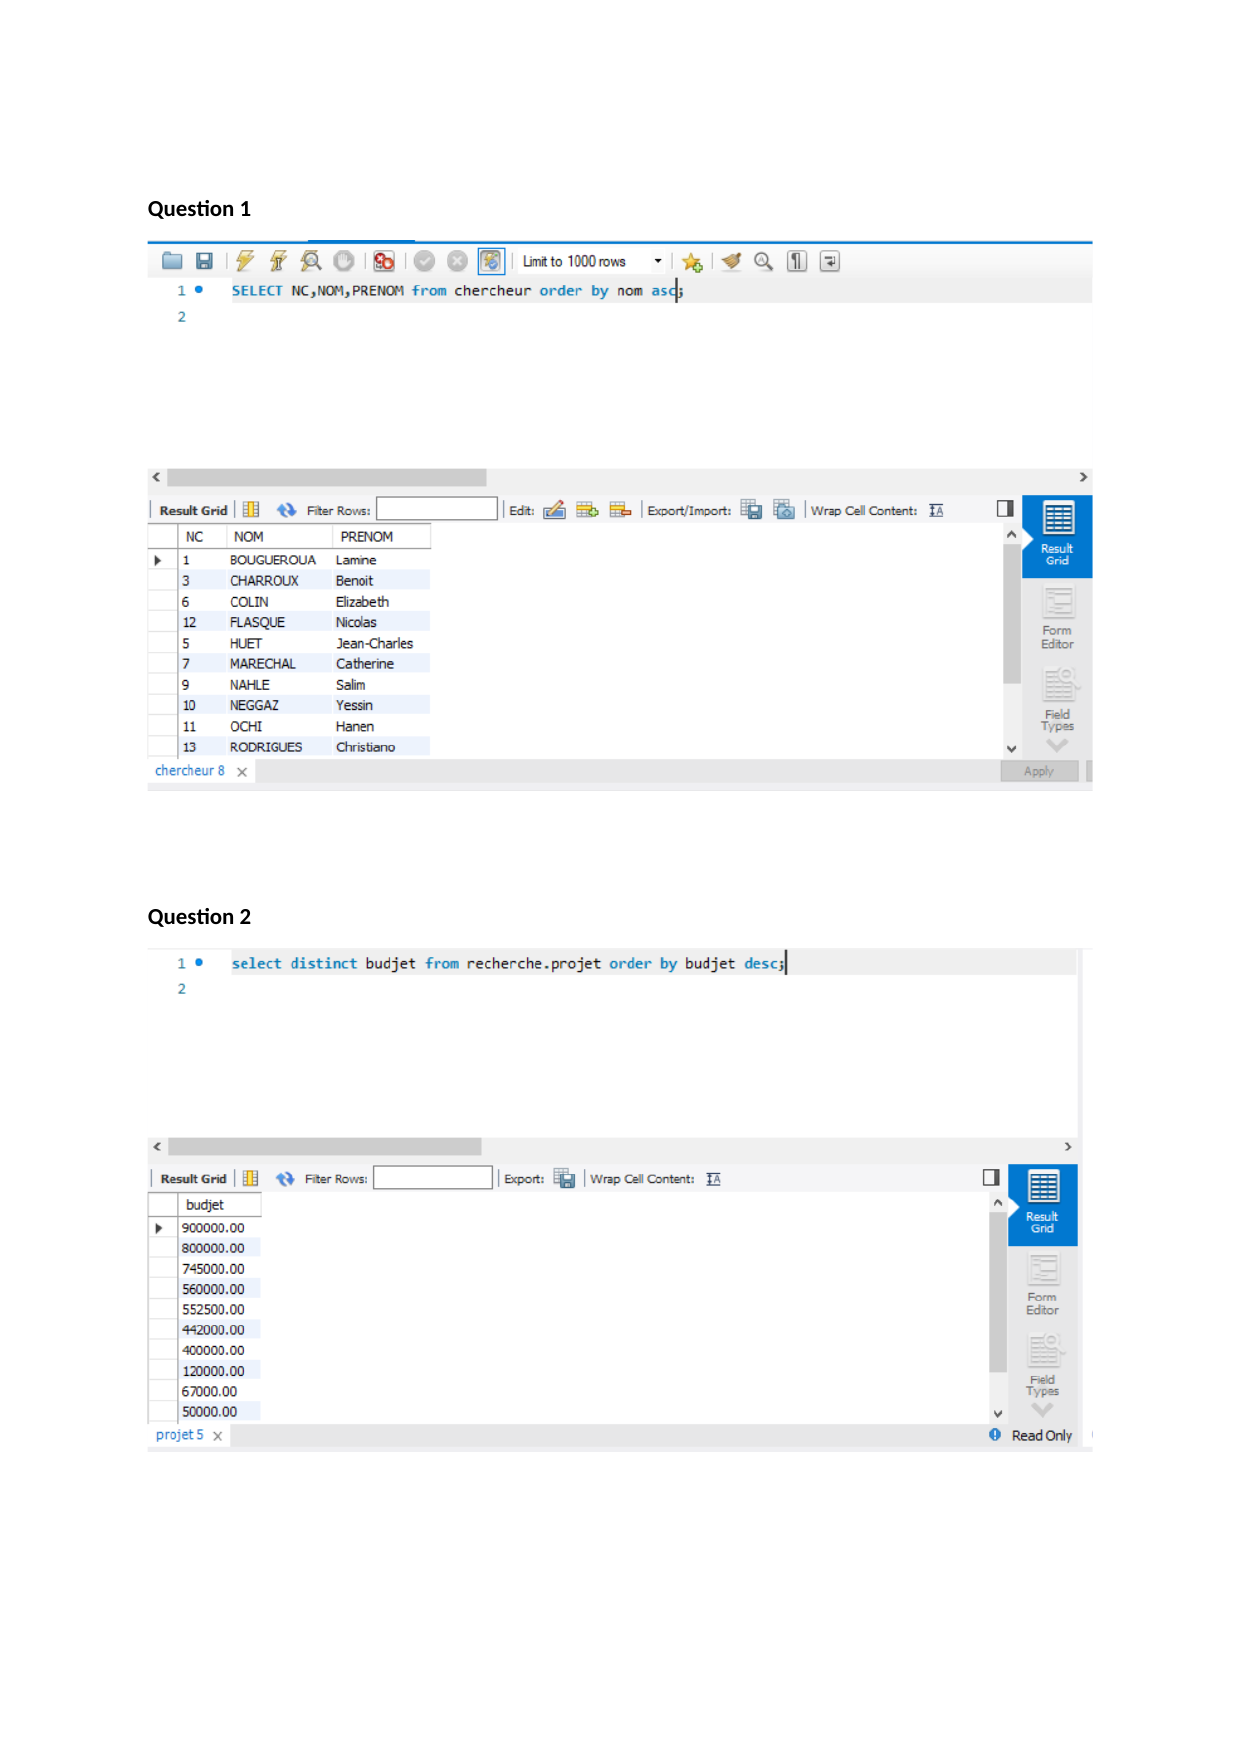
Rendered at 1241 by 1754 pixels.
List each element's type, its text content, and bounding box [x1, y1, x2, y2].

text Question 2 [148, 902, 1093, 930]
text Question 1 [148, 194, 1093, 222]
